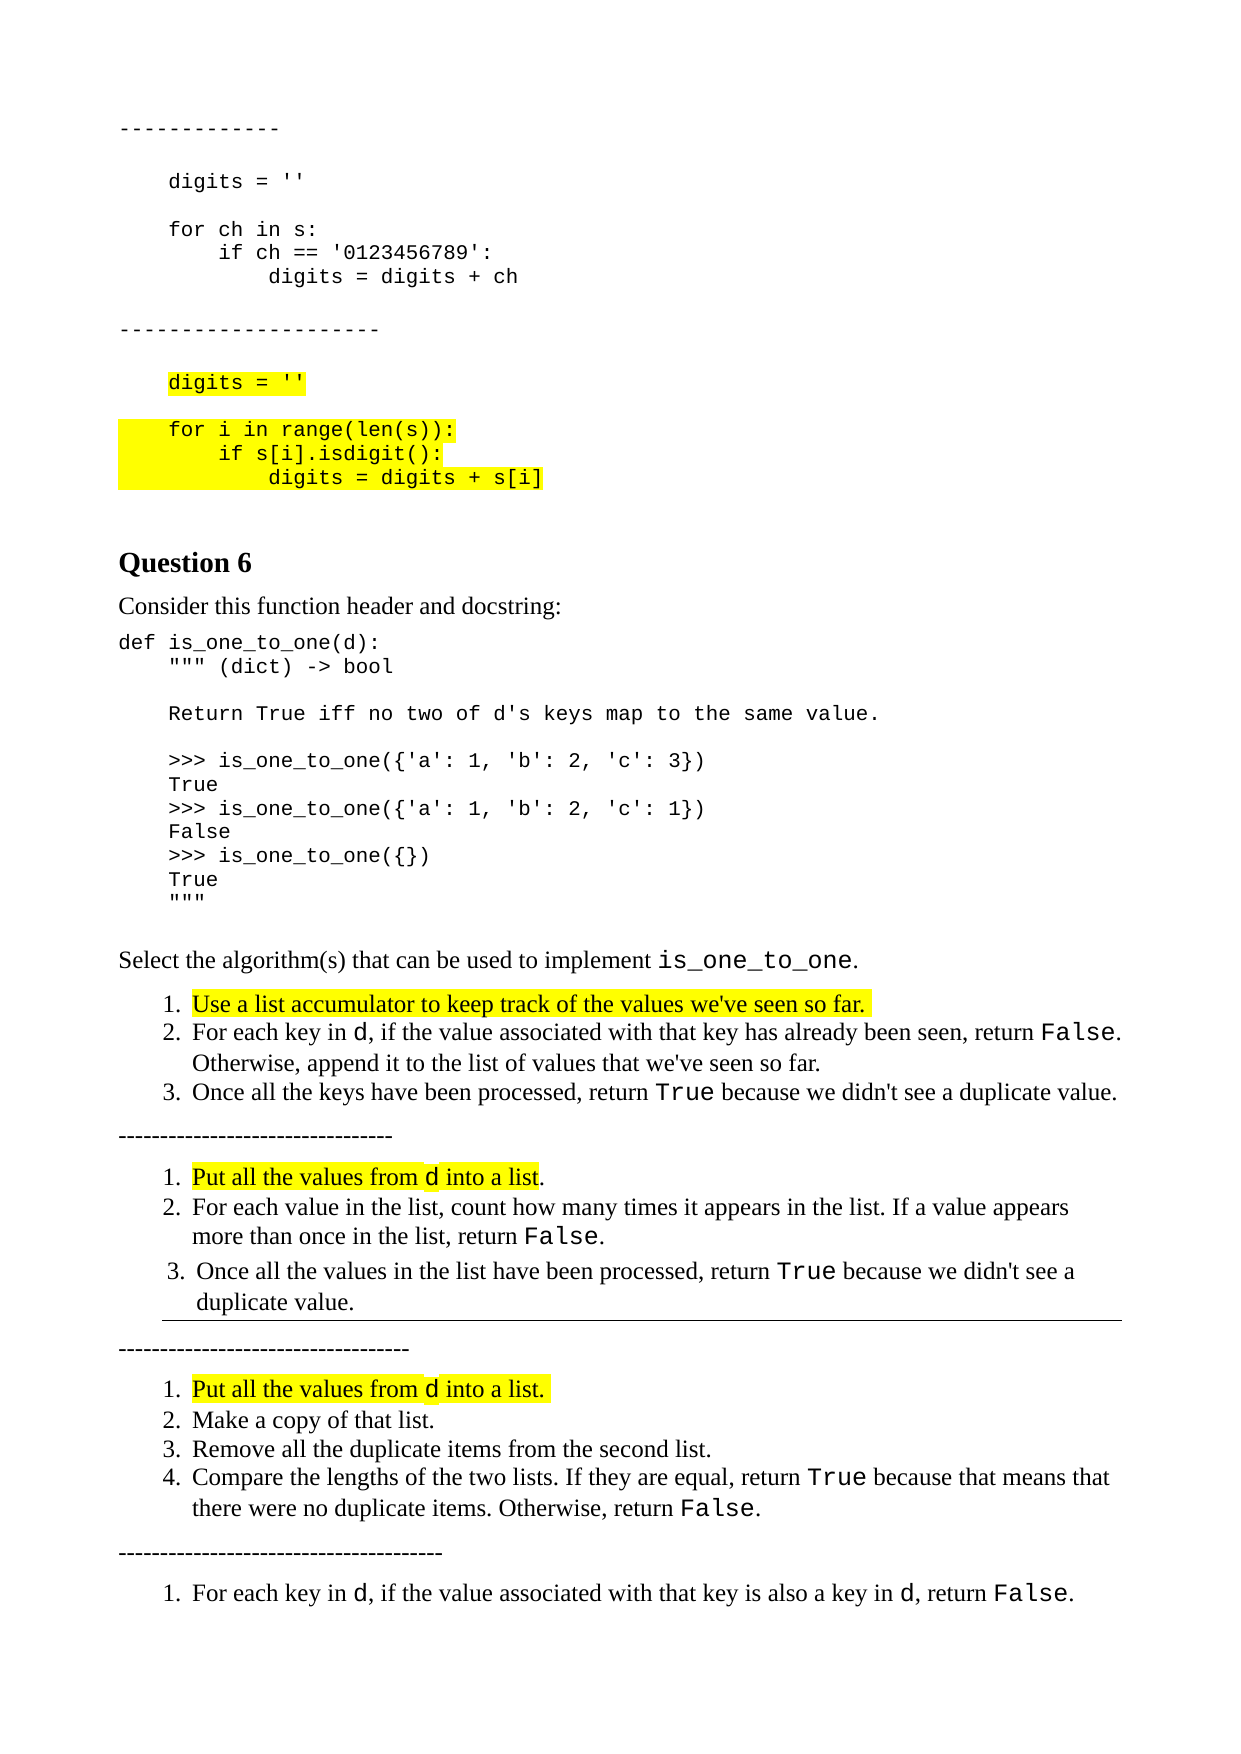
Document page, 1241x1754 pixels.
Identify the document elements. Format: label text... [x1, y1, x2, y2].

list Compare the lengths of the two lists. If they are equal, return True because that means that there were no duplicate items. Otherwise, return False. [162, 1462, 1122, 1524]
subtitle Question 6 [118, 545, 1122, 578]
text if ch == '0123456789': [118, 242, 1122, 266]
text --------------------------------- [118, 1120, 1122, 1149]
text True [118, 868, 1122, 892]
list Make a copy of that list. [162, 1405, 1122, 1434]
text """ [118, 892, 1122, 916]
list Use a list accumulator to keep track of the values we've seen so far. [162, 989, 1122, 1017]
list Put all the values from d into a list. [162, 1162, 1122, 1192]
text for ch in s: [118, 218, 1122, 242]
text digits = '' [118, 171, 1122, 195]
list Once all the values in the list have been processed, return True because we didn't see a duplicate value. [162, 1252, 1122, 1320]
text """ (dict) -> bool [118, 656, 1122, 679]
text ----------------------------------- [118, 1333, 1122, 1362]
list For each key in d, if the value associated with that key has already been seen, return False. Otherwise, append it to the list of values that we've seen so far. [162, 1017, 1122, 1077]
text digits = digits + ch [118, 266, 1122, 289]
list For each value in the list, count how many times it appears in the list. If a value appears more than once in the list, return False. [162, 1192, 1122, 1252]
text def is_one_to_one(d): [118, 632, 1122, 656]
list Once all the keys have been processed, return True because we didn't see a duplicate value. [162, 1077, 1122, 1108]
text for i in range(len(s)): [118, 419, 1122, 443]
text digits = digits + s[i] [118, 467, 1122, 490]
text digits = '' [118, 372, 1122, 396]
text >>> is_one_to_one({}) [118, 845, 1122, 868]
text Consider this function header and docstring: [118, 591, 1122, 619]
text Return True iff no two of d's keys map to the same value. [118, 703, 1122, 727]
list For each key in d, if the value associated with that key is also a key in d, return False. [162, 1578, 1122, 1609]
text ------------- [118, 118, 1122, 142]
text False [118, 821, 1122, 845]
list Remove all the duplicate items from the second list. [162, 1434, 1122, 1462]
list Put all the values from d into a list. [162, 1374, 1122, 1405]
text --------------------------------------- [118, 1537, 1122, 1565]
text True [118, 774, 1122, 798]
text Select the algorithm(s) that can be used to implement is_one_to_one. [118, 945, 1122, 976]
text if s[i].isdigit(): [118, 443, 1122, 467]
text --------------------- [118, 319, 1122, 343]
text >>> is_one_to_one({'a': 1, 'b': 2, 'c': 1}) [118, 798, 1122, 821]
text >>> is_one_to_one({'a': 1, 'b': 2, 'c': 3}) [118, 750, 1122, 774]
